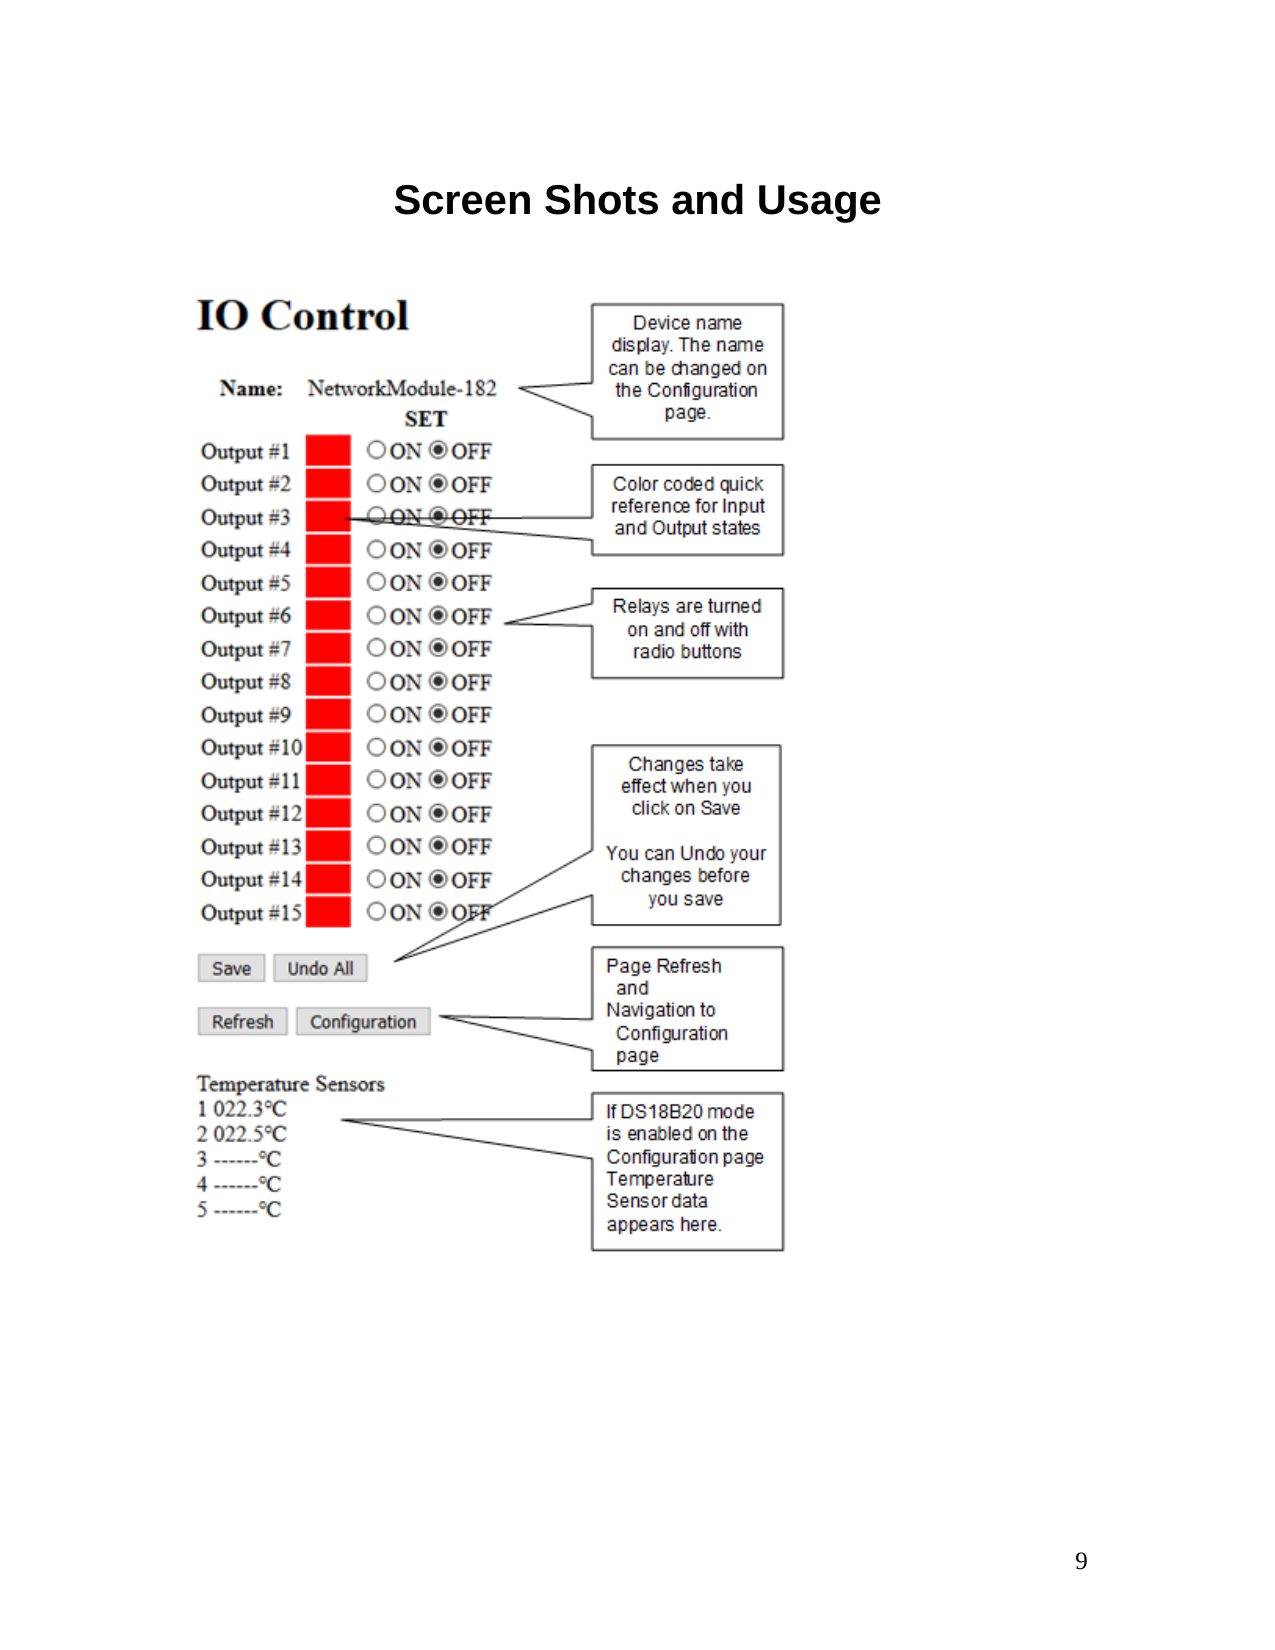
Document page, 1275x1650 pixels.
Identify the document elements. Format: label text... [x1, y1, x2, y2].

subtitle Screen Shots and Usage [187, 175, 1087, 223]
picture [187, 286, 804, 1261]
